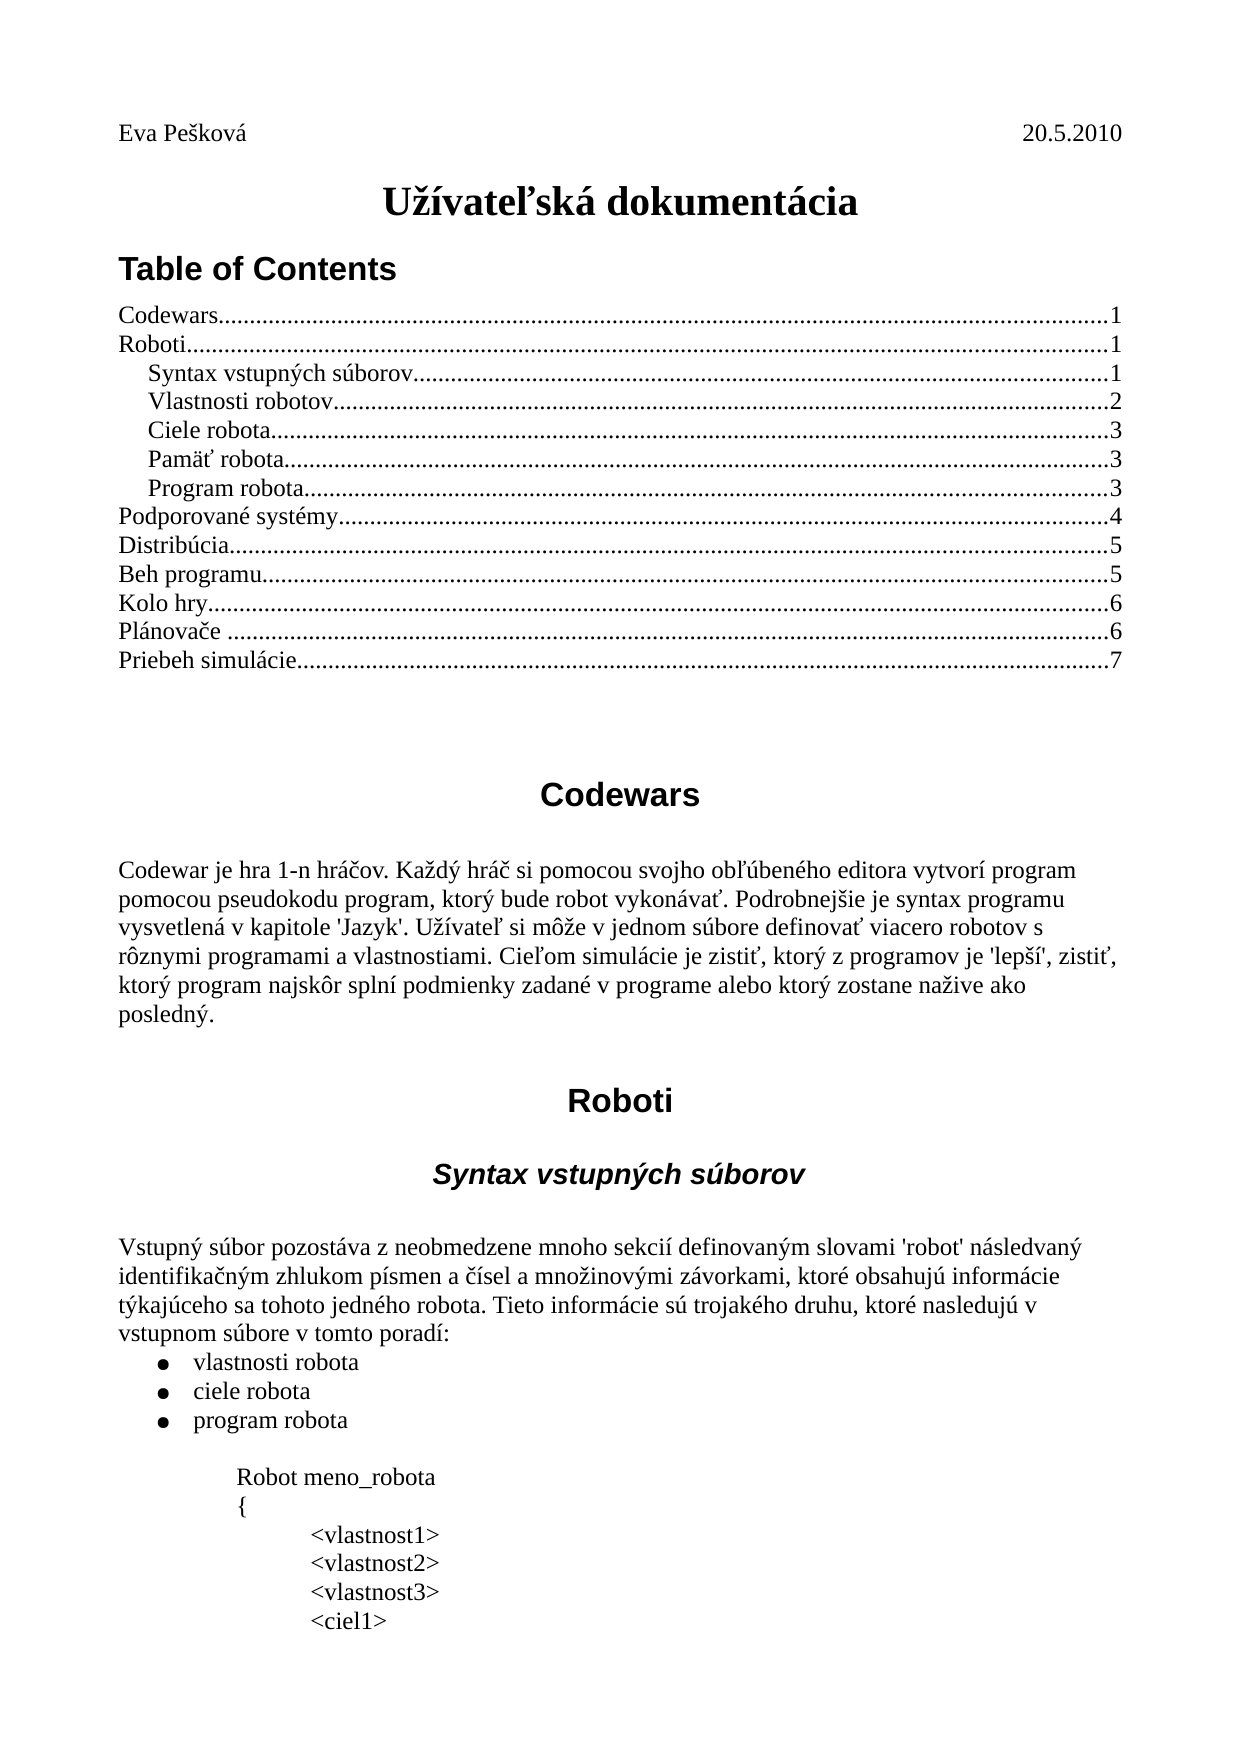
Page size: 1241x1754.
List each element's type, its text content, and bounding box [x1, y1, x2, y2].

text <vlastnost3> [236, 1577, 1004, 1606]
subtitle Syntax vstupných súborov [118, 1157, 1122, 1191]
text Kolo hry 6 [118, 588, 1122, 616]
text Codewar je hra 1-n hráčov. Každý hráč si pomocou svojho obľúbeného editora vytvorí program pomocou pseudokodu program, ktorý bude robot vykonávať. Podrobnejšie je syntax programu vysvetlená v kapitole 'Jazyk'. Užívateľ si môže v jednom súbore definovať viacero robotov s rôznymi programami a vlastnostiami. Cieľom simulácie je zistiť, ktorý z programov je 'lepší', zistiť, ktorý program najskôr splní podmienky zadané v programe alebo ktorý zostane nažive ako posledný. [118, 855, 1122, 1027]
text Užívateľská dokumentácia [118, 176, 1122, 224]
list vlastnosti robota [156, 1347, 1122, 1376]
text { [236, 1491, 1004, 1520]
text Beh programu 5 [118, 559, 1122, 588]
text Codewars 1 [118, 300, 1122, 329]
text <vlastnost1> [236, 1520, 1004, 1548]
list ciele robota [156, 1376, 1122, 1405]
text Priebeh simulácie 7 [118, 645, 1122, 674]
text Vstupný súbor pozostáva z neobmedzene mnoho sekcií definovaným slovami 'robot' následvaný identifikačným zhlukom písmen a čísel a množinovými závorkami, ktoré obsahujú informácie týkajúceho sa tohoto jedného robota. Tieto informácie sú trojakého druhu, ktoré nasledujú v vstupnom súbore v tomto poradí: [118, 1232, 1122, 1347]
text Distribúcia 5 [118, 530, 1122, 559]
subtitle Table of Contents [118, 249, 1122, 288]
text Robot meno_robota [236, 1462, 1004, 1491]
subtitle Roboti [118, 1081, 1122, 1120]
text Podporované systémy 4 [118, 501, 1122, 530]
text Program robota 3 [148, 473, 1122, 501]
text Pamäť robota 3 [148, 444, 1122, 473]
text Plánovače 6 [118, 616, 1122, 645]
text <vlastnost2> [236, 1548, 1004, 1577]
text Roboti 1 [118, 329, 1122, 358]
text Vlastnosti robotov 2 [148, 386, 1122, 415]
text Syntax vstupných súborov 1 [148, 358, 1122, 386]
text Ciele robota 3 [148, 415, 1122, 444]
text <ciel1> [236, 1606, 1004, 1635]
subtitle Codewars [118, 775, 1122, 814]
list program robota [156, 1405, 1122, 1433]
